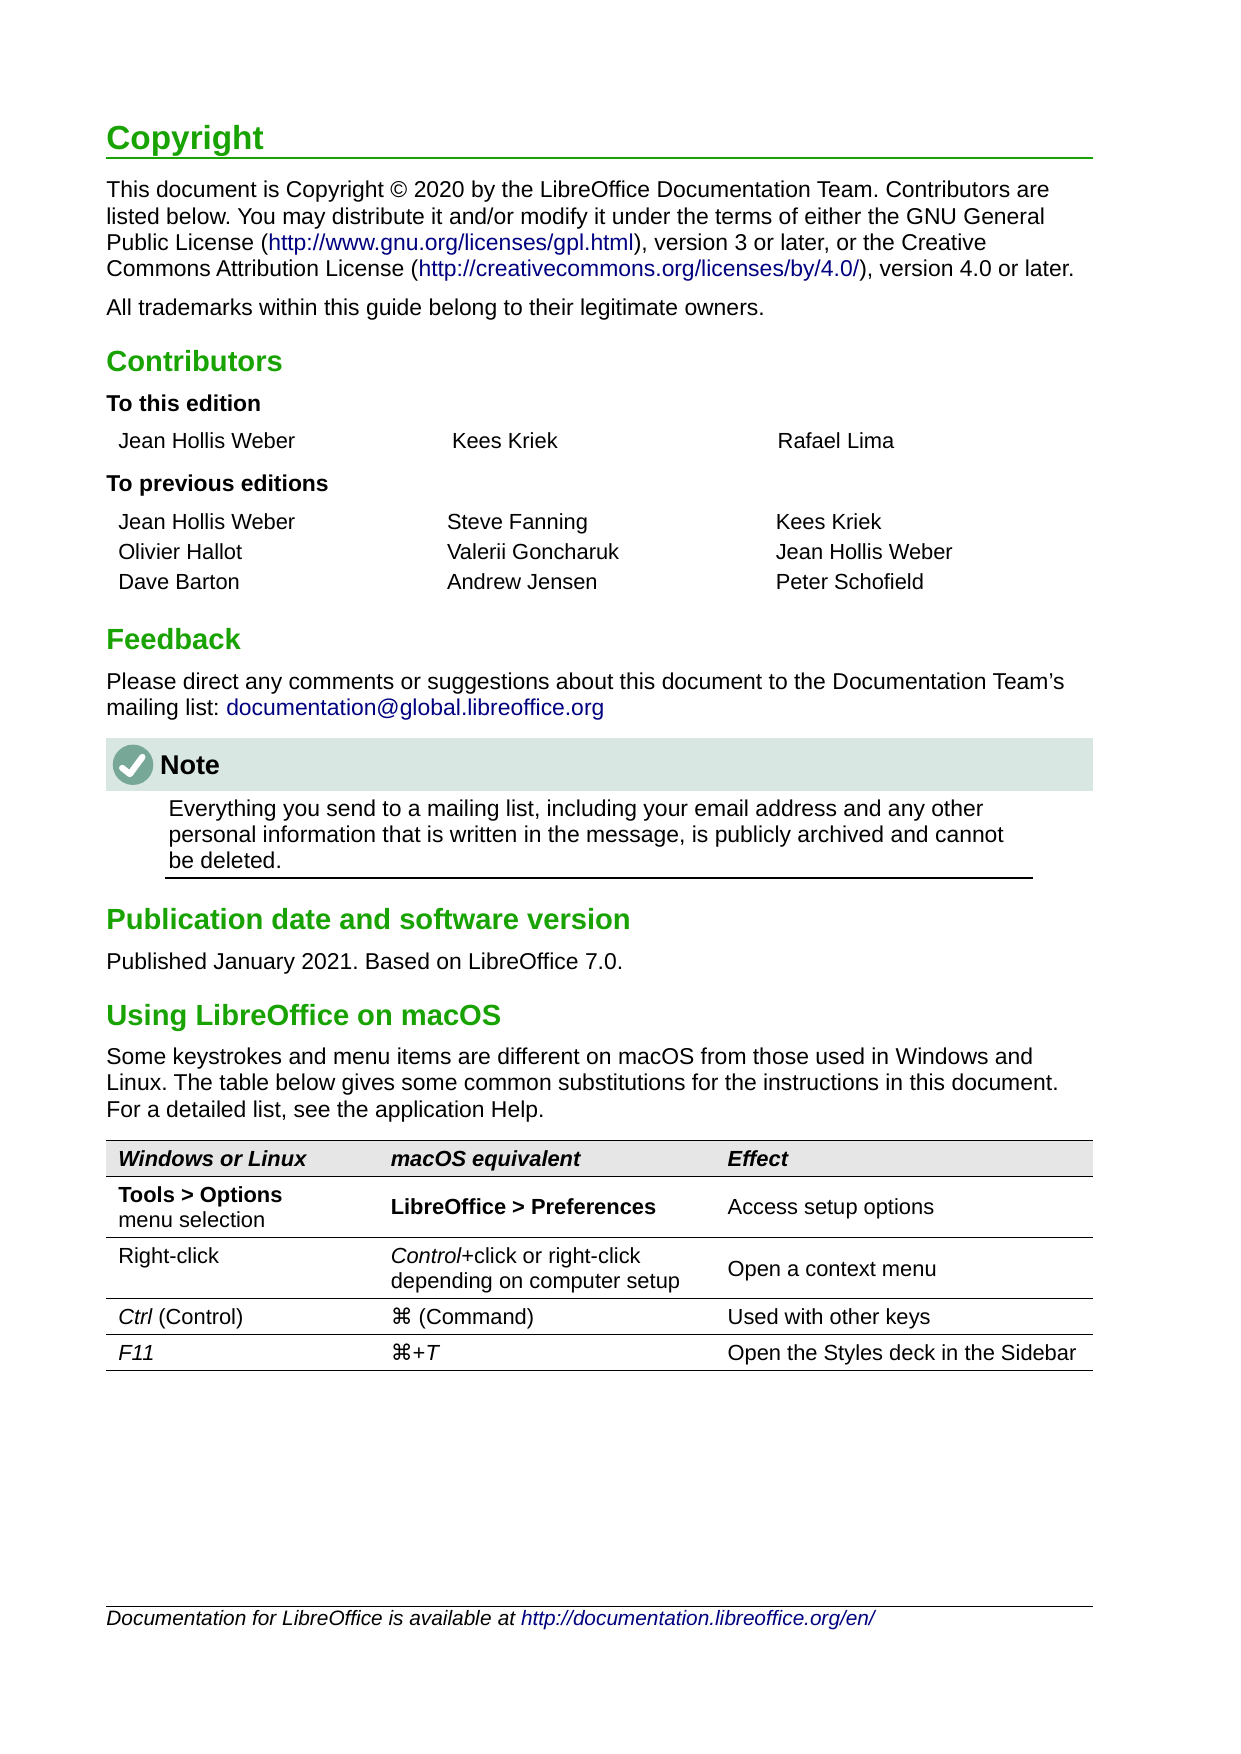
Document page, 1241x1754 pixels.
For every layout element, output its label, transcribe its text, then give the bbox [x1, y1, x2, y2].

table_header Windows or Linux [106, 1141, 379, 1176]
table_cell ⌘+T [379, 1335, 716, 1370]
subtitle Note [106, 738, 1093, 791]
table_cell Right-click [106, 1238, 379, 1298]
subtitle Contributors [106, 344, 1093, 378]
subtitle Using LibreOffice on macOS [106, 998, 1093, 1031]
text Please direct any comments or suggestions about this document to the Documentation Team’s mailing list: documentation@global.libreoffice.org [106, 668, 1093, 720]
table_cell Peter Schofield [764, 569, 1093, 599]
table_cell Olivier Hallot [106, 539, 435, 569]
table_cell Open the Styles deck in the Sidebar [716, 1335, 1093, 1370]
text Some keystrokes and menu items are different on macOS from those used in Windows and Linux. The table below gives some common substitutions for the instructions in this document. For a detailed list, see the application Help. [106, 1043, 1093, 1122]
text All trademarks within this guide belong to their legitimate owners. [106, 294, 1093, 321]
table_cell Dave Barton [106, 569, 435, 599]
subtitle Feedback [106, 622, 1093, 656]
table_header Steve Fanning [435, 509, 764, 539]
table_cell Open a context menu [716, 1238, 1093, 1298]
table_cell Control+click or right-click depending on computer setup [379, 1238, 716, 1298]
text To this edition [106, 389, 1093, 416]
table_cell Valerii Goncharuk [435, 539, 764, 569]
table_cell Ctrl (Control) [106, 1299, 379, 1334]
table_header macOS equivalent [379, 1141, 716, 1176]
table_header Effect [716, 1141, 1093, 1176]
table_cell LibreOffice > Preferences [379, 1177, 716, 1237]
text To previous editions [106, 470, 1093, 496]
table_header Kees Kriek [764, 509, 1093, 539]
table_cell Used with other keys [716, 1299, 1093, 1334]
table_header Rafael Lima [766, 429, 1093, 458]
table_header Jean Hollis Weber [106, 429, 440, 458]
table_header Kees Kriek [440, 429, 766, 458]
table_cell ⌘ (Command) [379, 1299, 716, 1334]
subtitle Publication date and software version [106, 902, 1093, 936]
text Published January 2021. Based on LibreOffice 7.0. [106, 948, 1093, 974]
subtitle Copyright [106, 118, 1093, 157]
table_cell F11 [106, 1335, 379, 1370]
table_cell Tools > Options menu selection [106, 1177, 379, 1237]
table_cell Jean Hollis Weber [764, 539, 1093, 569]
table_cell Andrew Jensen [435, 569, 764, 599]
text This document is Copyright © 2020 by the LibreOffice Documentation Team. Contributors are listed below. You may distribute it and/or modify it under the terms of either the GNU General Public License (http://www.gnu.org/licenses/gpl.html), version 3 or later, or the Creative Commons Attribution License (http://creativecommons.org/licenses/by/4.0/), version 4.0 or later. [106, 176, 1093, 282]
table_cell Access setup options [716, 1177, 1093, 1237]
table_header Jean Hollis Weber [106, 509, 435, 539]
text Everything you send to a mailing list, including your email address and any other personal information that is written in the message, is publicly archived and cannot be deleted. [165, 791, 1033, 877]
